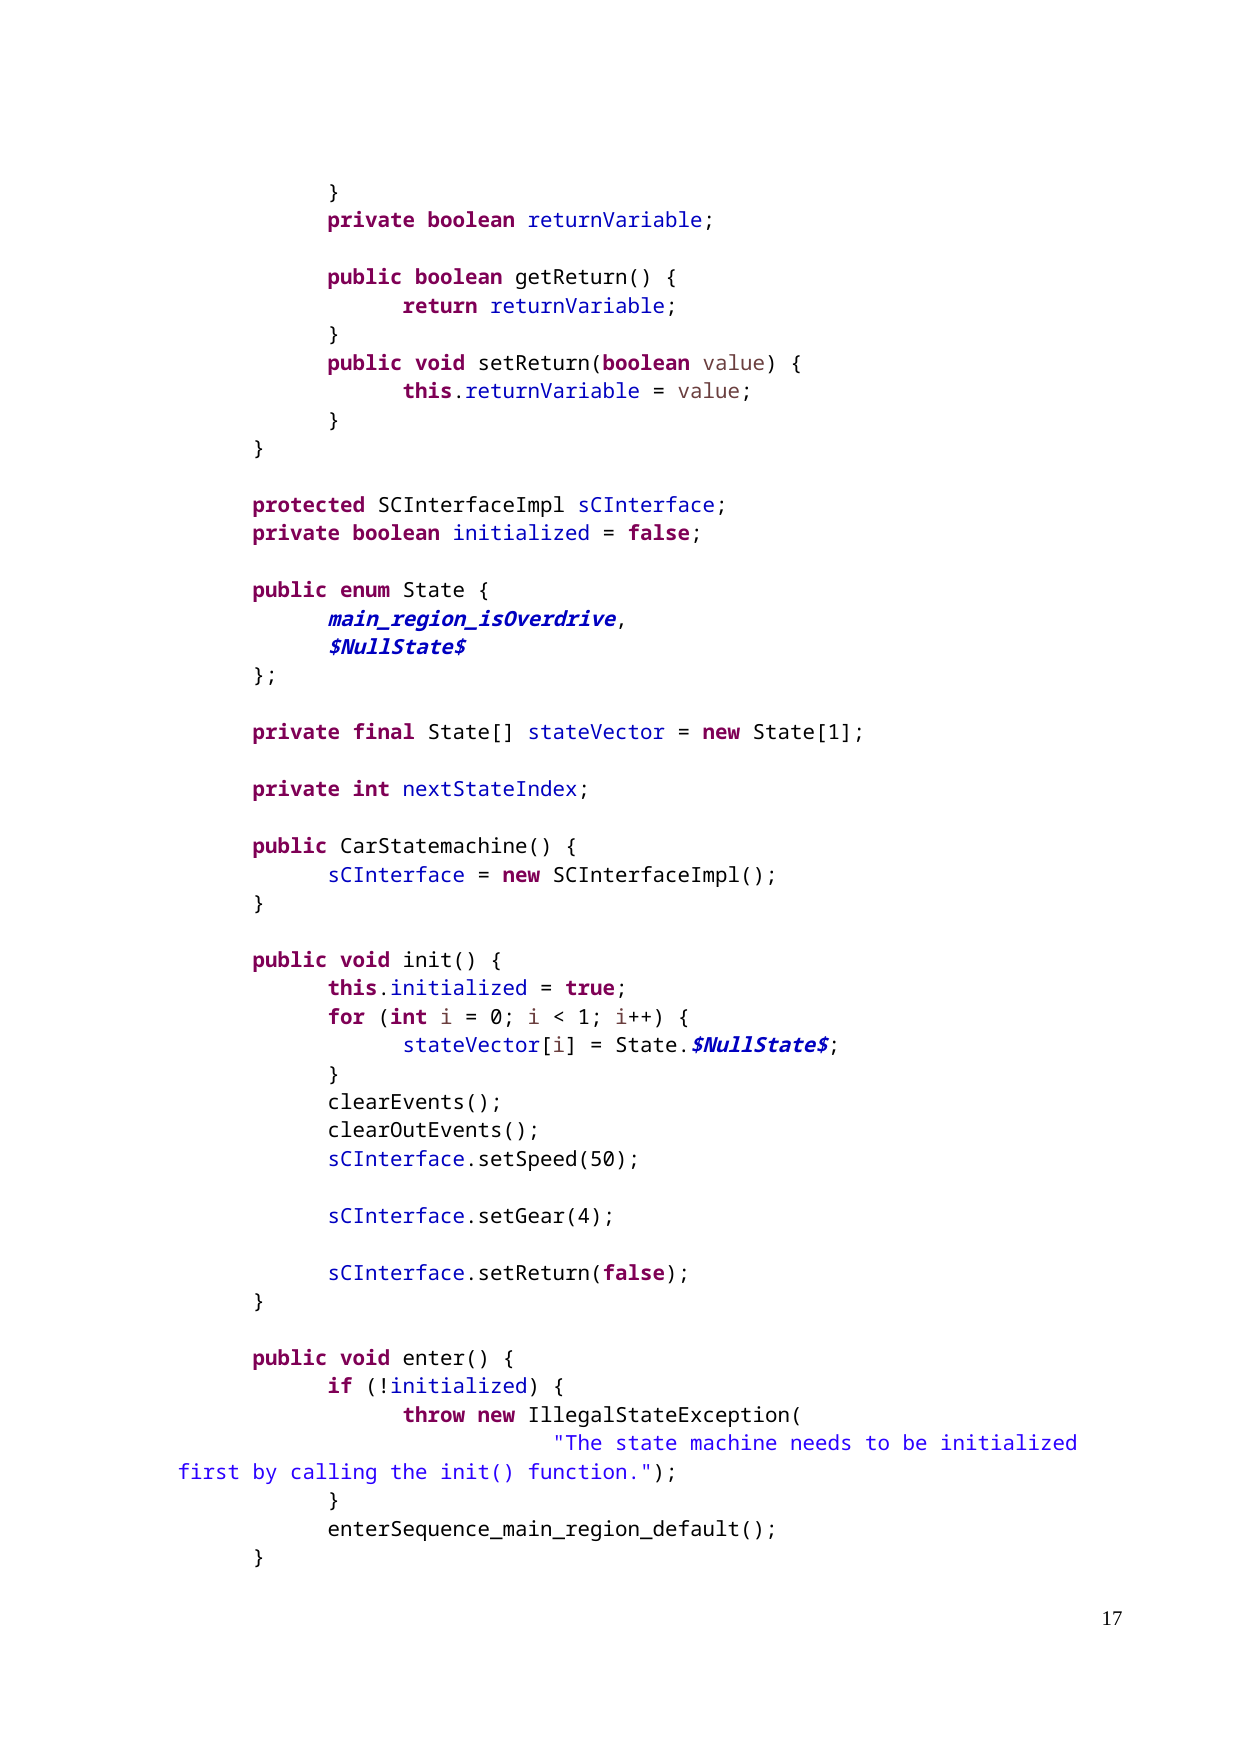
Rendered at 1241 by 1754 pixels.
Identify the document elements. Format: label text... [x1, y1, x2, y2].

text public void enter() { [177, 1343, 1122, 1372]
text } [177, 1542, 1122, 1571]
text private int nextStateIndex; [177, 774, 1122, 803]
text return returnVariable; [177, 291, 1122, 319]
text public enum State { [177, 575, 1122, 604]
text for (int i = 0; i < 1; i++) { [177, 1002, 1122, 1030]
text this.returnVariable = value; [177, 376, 1122, 405]
text } [177, 405, 1122, 433]
text public void init() { [177, 945, 1122, 973]
text public void setReturn(boolean value) { [177, 348, 1122, 376]
text public boolean getReturn() { [177, 262, 1122, 291]
text sCInterface.setGear(4); [177, 1201, 1122, 1229]
text sCInterface.setReturn(false); [177, 1258, 1122, 1286]
text if (!initialized) { [177, 1372, 1122, 1400]
text main_region_isOverdrive, [177, 604, 1122, 632]
text this.initialized = true; [177, 973, 1122, 1002]
text } [177, 1059, 1122, 1087]
text sCInterface.setSpeed(50); [177, 1144, 1122, 1172]
text clearEvents(); [177, 1087, 1122, 1116]
text } [177, 433, 1122, 462]
text } [177, 888, 1122, 917]
text sCInterface = new SCInterfaceImpl(); [177, 860, 1122, 888]
text throw new IllegalStateException( [177, 1400, 1122, 1428]
text enterSequence_main_region_default(); [177, 1514, 1122, 1542]
text } [177, 319, 1122, 348]
text "The state machine needs to be initialized first by calling the init() function."); [177, 1428, 1122, 1485]
text private final State[] stateVector = new State[1]; [177, 717, 1122, 746]
text protected SCInterfaceImpl sCInterface; [177, 490, 1122, 518]
text $NullState$ [177, 632, 1122, 661]
text private boolean initialized = false; [177, 518, 1122, 547]
text } [177, 1286, 1122, 1315]
text }; [177, 661, 1122, 689]
text } [177, 177, 1122, 206]
text private boolean returnVariable; [177, 206, 1122, 234]
text } [177, 1485, 1122, 1514]
text clearOutEvents(); [177, 1116, 1122, 1144]
text public CarStatemachine() { [177, 831, 1122, 860]
text stateVector[i] = State.$NullState$; [177, 1030, 1122, 1059]
